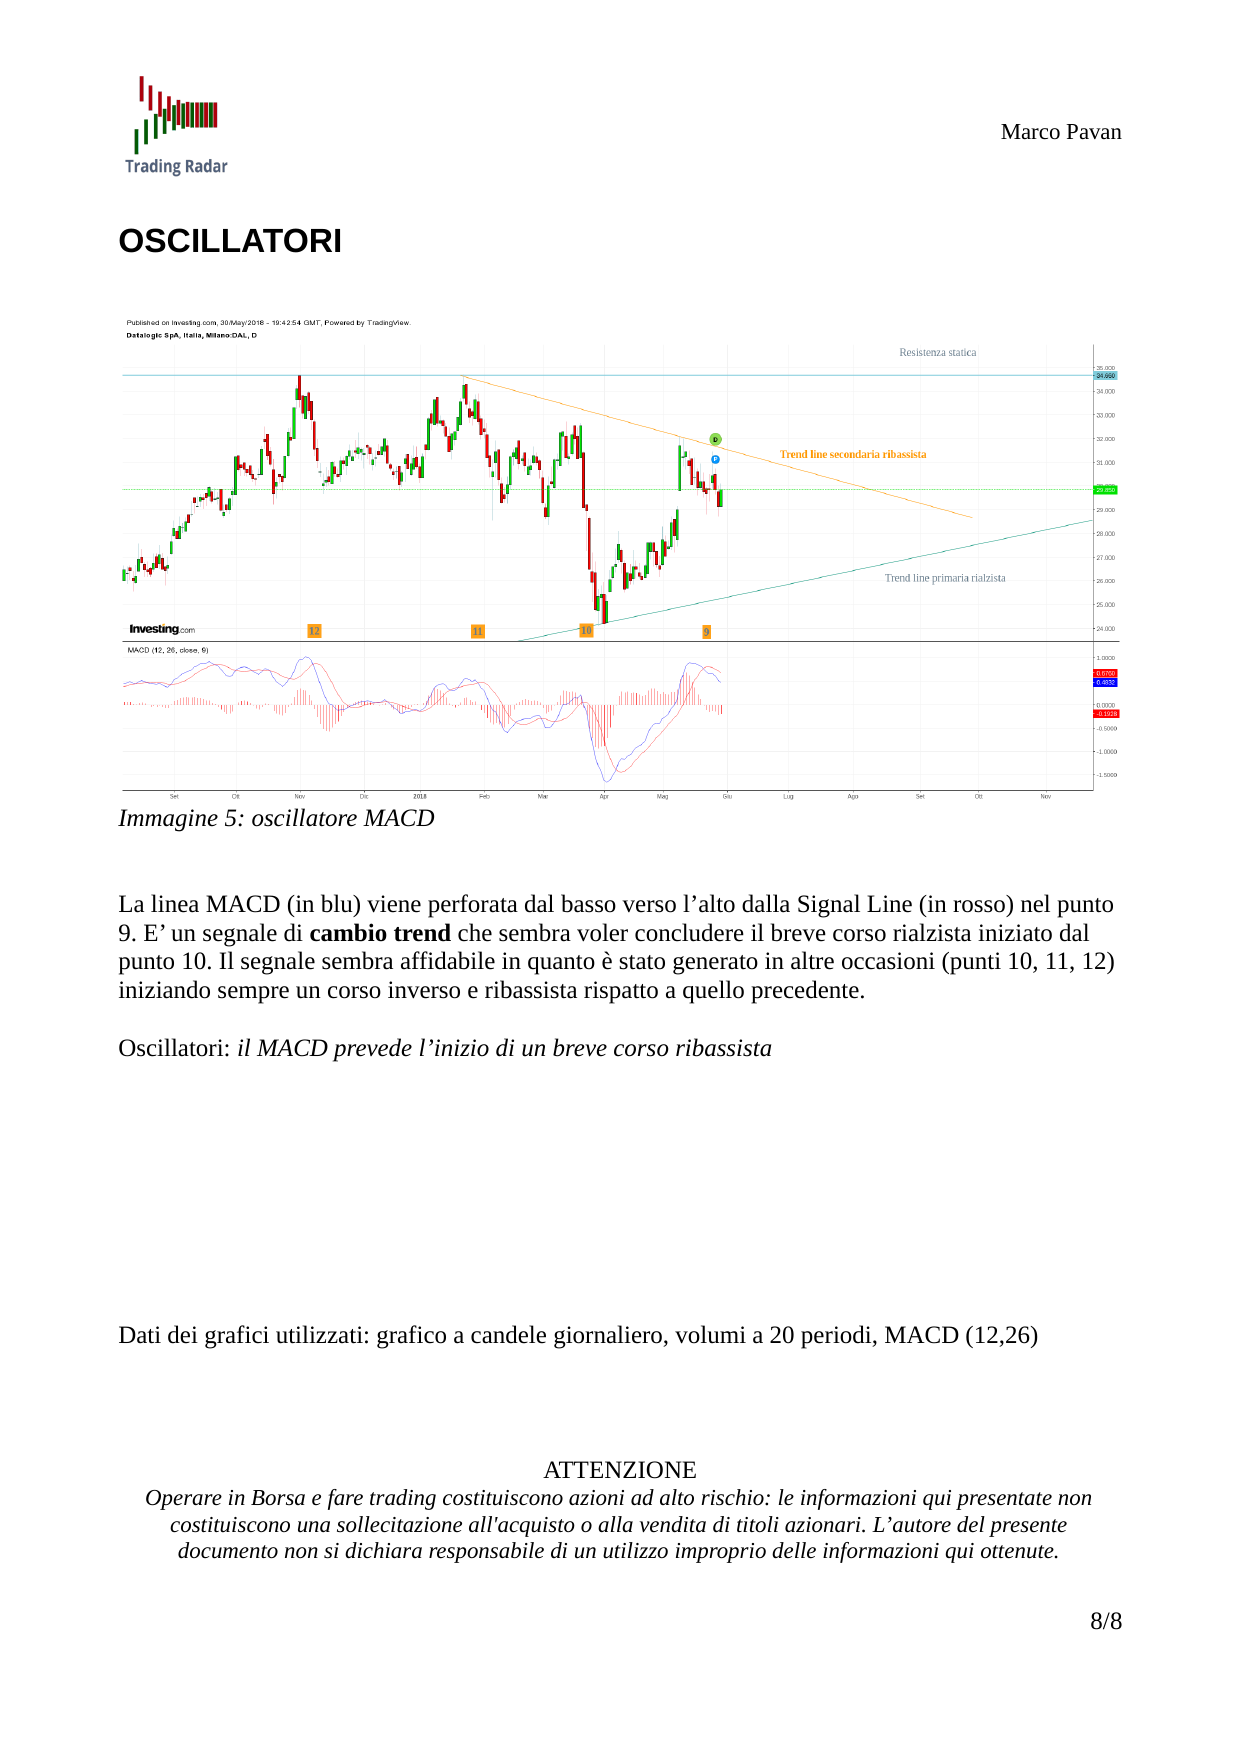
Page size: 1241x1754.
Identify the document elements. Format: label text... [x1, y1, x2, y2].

text Oscillatori: il MACD prevede l’inizio di un breve corso ribassista [118, 1033, 1122, 1061]
picture [118, 313, 1123, 803]
text ATTENZIONE [118, 1456, 1122, 1484]
picture [125, 75, 228, 178]
text Dati dei grafici utilizzati: grafico a candele giornaliero, volumi a 20 periodi, MACD (12,26) [118, 1320, 1122, 1349]
text La linea MACD (in blu) viene perforata dal basso verso l’alto dalla Signal Line (in rosso) nel punto 9. E’ un segnale di cambio trend che sembra voler concludere il breve corso rialzista iniziato dal punto 10. Il segnale sembra affidabile in quanto è stato generato in altre occasioni (punti 10, 11, 12) iniziando sempre un corso inverso e ribassista rispatto a quello precedente. [118, 889, 1122, 1004]
text Immagine 5: oscillatore MACD [118, 803, 1122, 831]
text Operare in Borsa e fare trading costituiscono azioni ad alto rischio: le informazioni qui presentate non costituiscono una sollecitazione all'acquisto o alla vendita di titoli azionari. L’autore del presente documento non si dichiara responsabile di un utilizzo improprio delle informazioni qui ottenute. [118, 1484, 1122, 1563]
subtitle OSCILLATORI [118, 221, 1122, 260]
